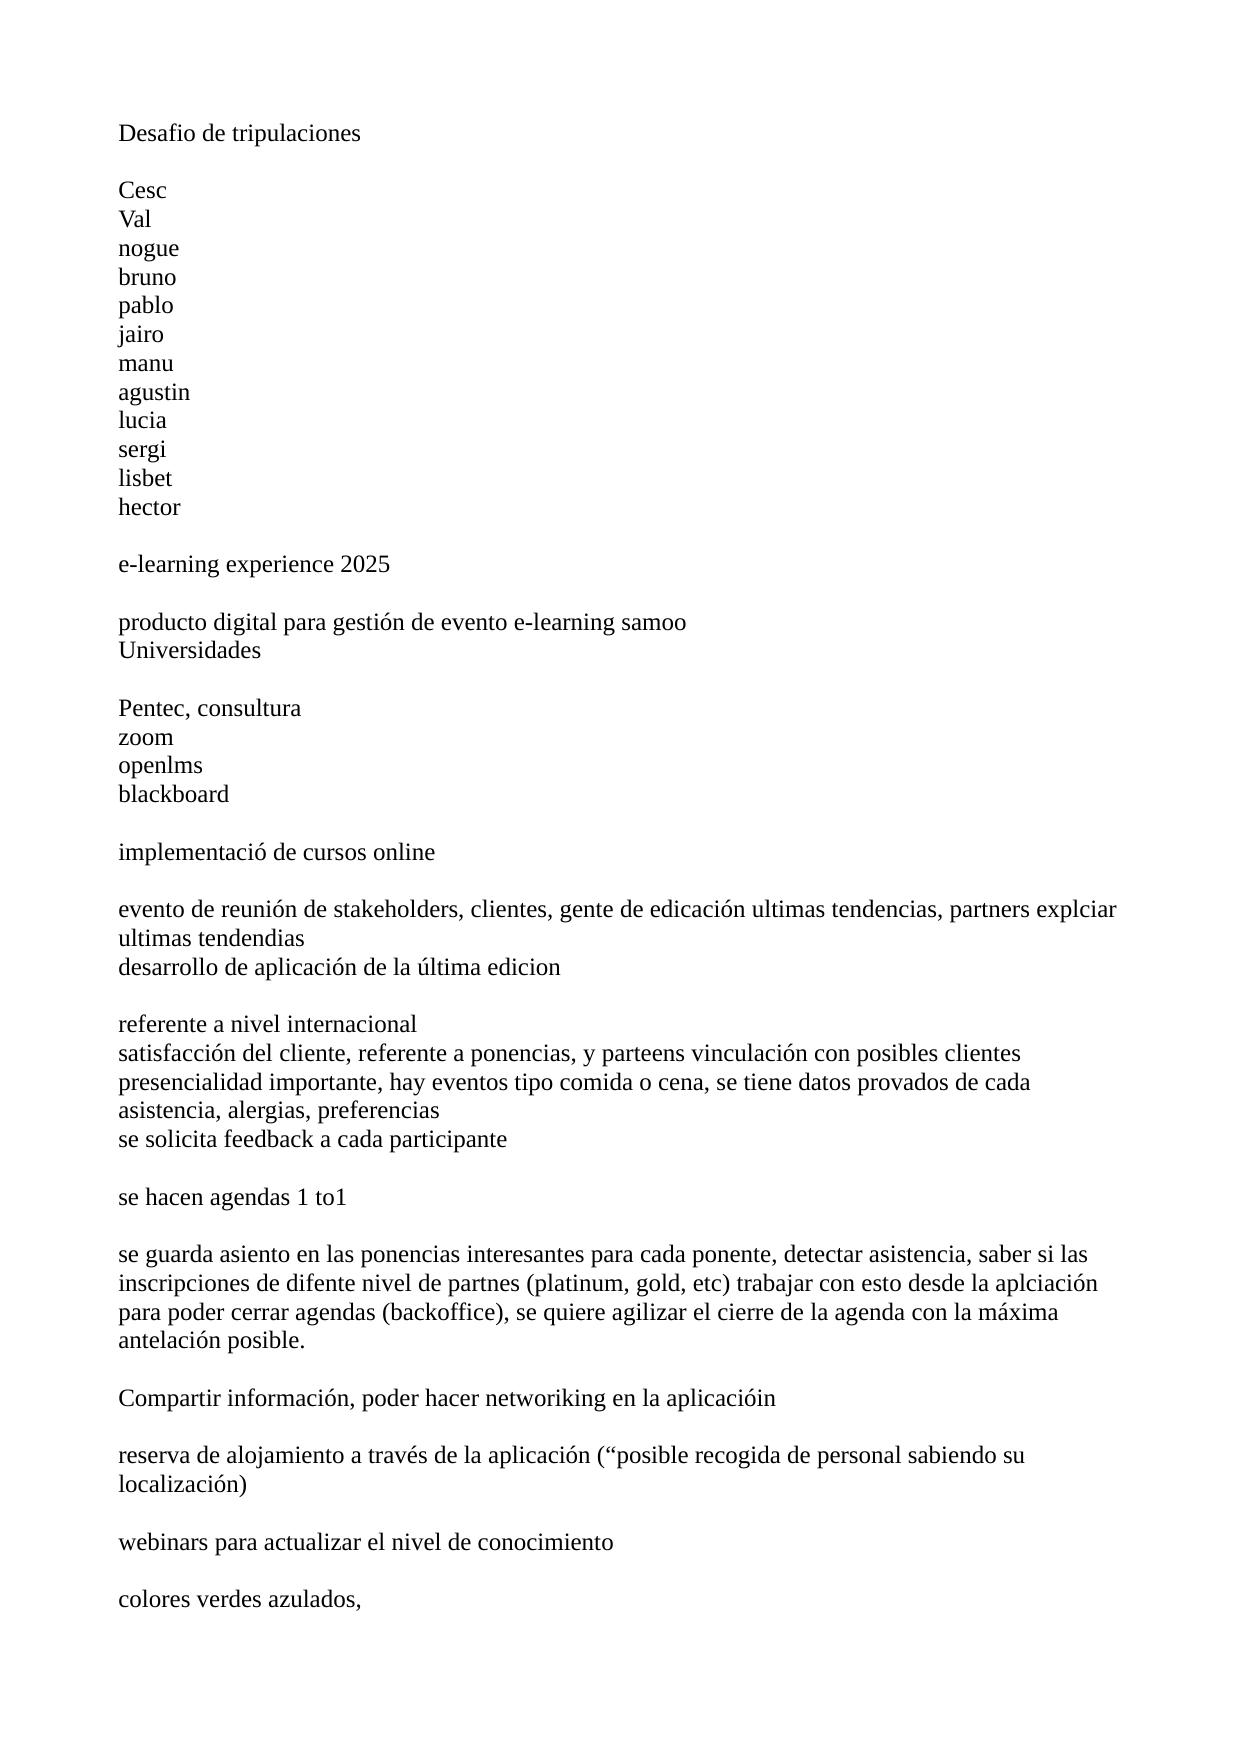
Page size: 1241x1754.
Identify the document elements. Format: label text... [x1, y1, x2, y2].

text Compartir información, poder hacer networiking en la aplicacióin [118, 1383, 1122, 1412]
text se hacen agendas 1 to1 [118, 1182, 1122, 1211]
text pablo [118, 291, 1122, 319]
text e-learning experience 2025 [118, 549, 1122, 578]
text se solicita feedback a cada participante [118, 1124, 1122, 1153]
text reserva de alojamiento a través de la aplicación (“posible recogida de personal sabiendo su localización) [118, 1441, 1122, 1498]
text referente a nivel internacional [118, 1009, 1122, 1038]
text hector [118, 492, 1122, 521]
text desarrollo de aplicación de la última edicion [118, 952, 1122, 981]
text blackboard [118, 779, 1122, 808]
text manu [118, 348, 1122, 377]
text Universidades [118, 636, 1122, 664]
text agustin [118, 377, 1122, 406]
text zoom [118, 722, 1122, 751]
text satisfacción del cliente, referente a ponencias, y parteens vinculación con posibles clientes [118, 1038, 1122, 1067]
text Cesc [118, 176, 1122, 204]
text Pentec, consultura [118, 693, 1122, 722]
text nogue [118, 233, 1122, 262]
text colores verdes azulados, [118, 1584, 1122, 1613]
text webinars para actualizar el nivel de conocimiento [118, 1527, 1122, 1556]
text openlms [118, 751, 1122, 779]
text lucia [118, 406, 1122, 434]
text Desafio de tripulaciones [118, 118, 1122, 147]
text bruno [118, 262, 1122, 291]
text evento de reunión de stakeholders, clientes, gente de edicación ultimas tendencias, partners explciar ultimas tendendias [118, 894, 1122, 952]
text jairo [118, 319, 1122, 348]
text se guarda asiento en las ponencias interesantes para cada ponente, detectar asistencia, saber si las inscripciones de difente nivel de partnes (platinum, gold, etc) trabajar con esto desde la aplciación para poder cerrar agendas (backoffice), se quiere agilizar el cierre de la agenda con la máxima antelación posible. [118, 1239, 1122, 1354]
text presencialidad importante, hay eventos tipo comida o cena, se tiene datos provados de cada asistencia, alergias, preferencias [118, 1067, 1122, 1124]
text sergi [118, 434, 1122, 463]
text lisbet [118, 463, 1122, 492]
text Val [118, 204, 1122, 233]
text implementació de cursos online [118, 837, 1122, 866]
text producto digital para gestión de evento e-learning samoo [118, 607, 1122, 636]
